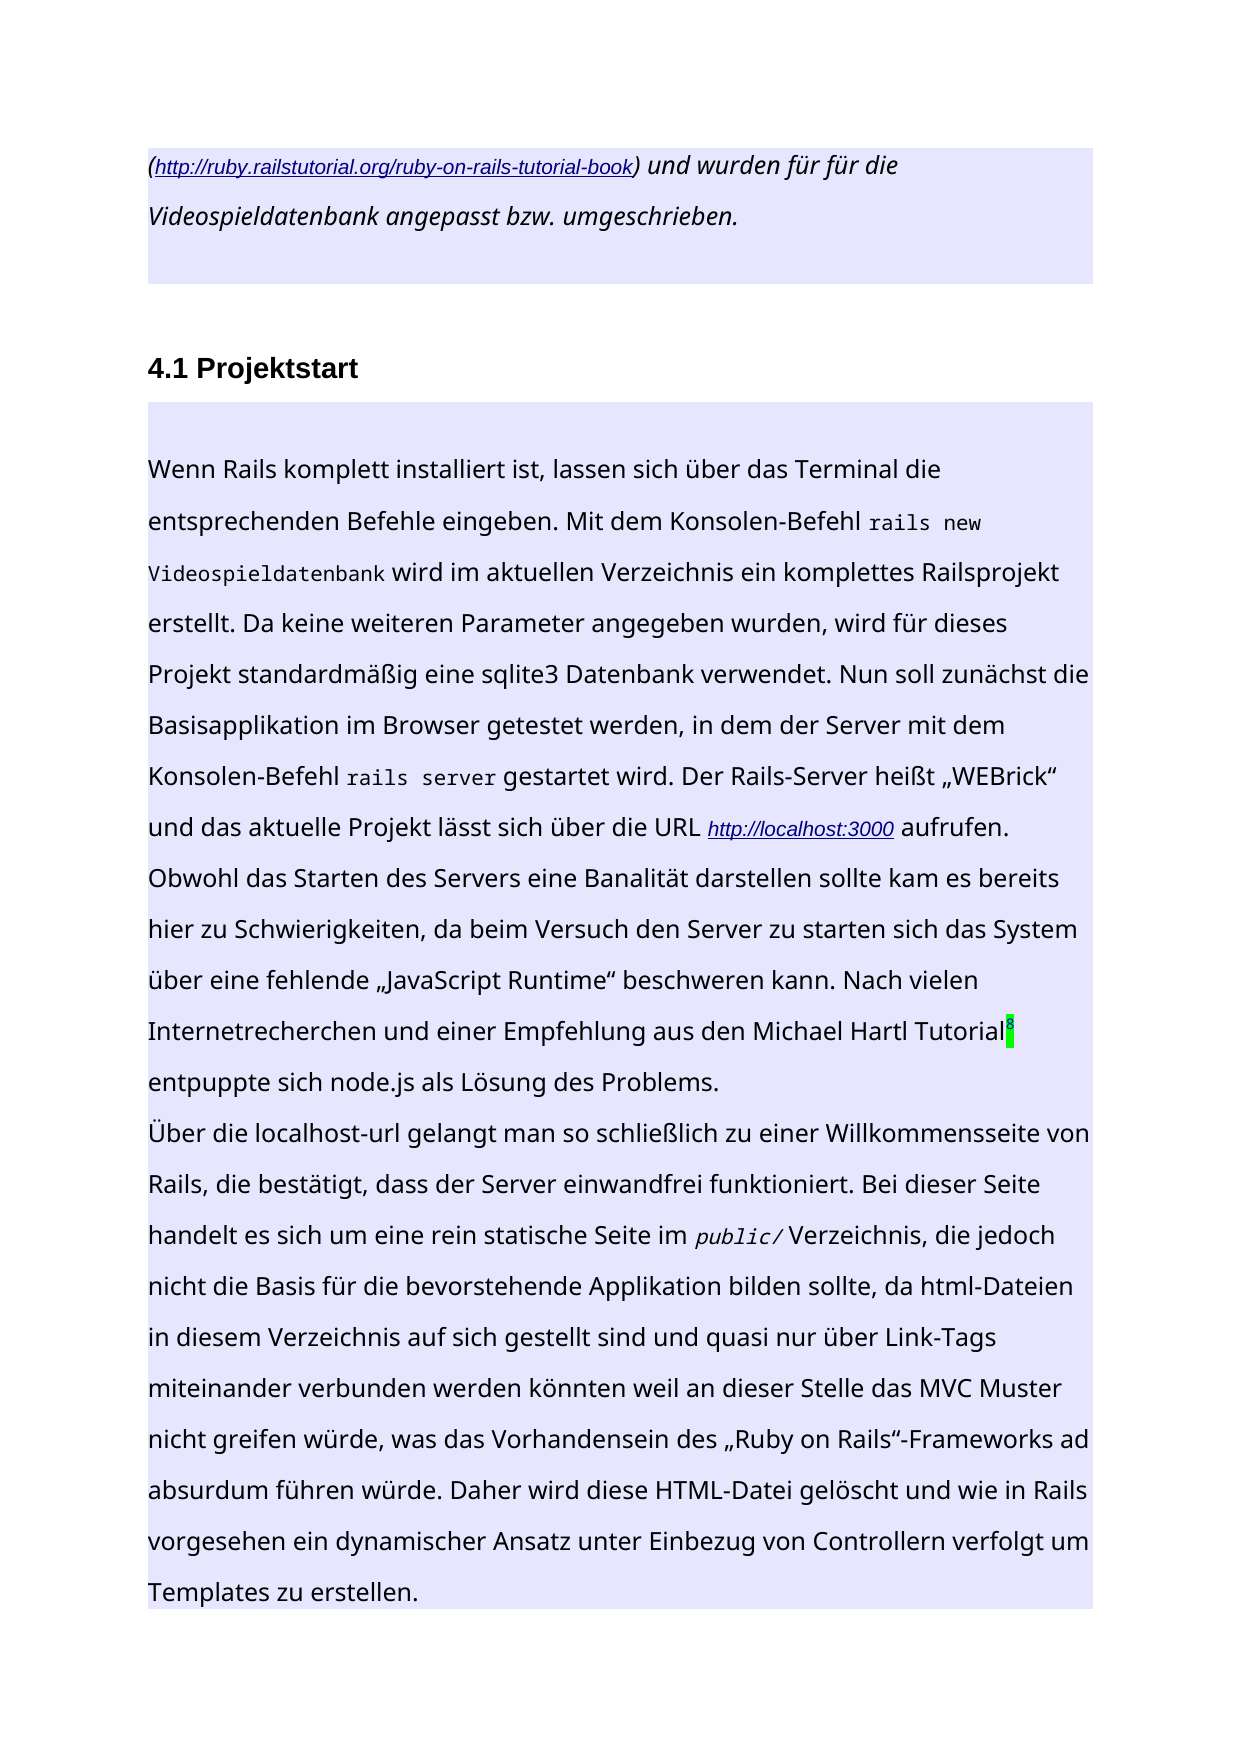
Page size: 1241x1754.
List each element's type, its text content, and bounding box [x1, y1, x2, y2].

text Über die localhost-url gelangt man so schließlich zu einer Willkommensseite von Rails, die bestätigt, dass der Server einwandfrei funktioniert. Bei dieser Seite handelt es sich um eine rein statische Seite im public/ Verzeichnis, die jedoch nicht die Basis für die bevorstehende Applikation bilden sollte, da html-Dateien in diesem Verzeichnis auf sich gestellt sind und quasi nur über Link-Tags miteinander verbunden werden könnten weil an dieser Stelle das MVC Muster nicht greifen würde, was das Vorhandensein des „Ruby on Rails“-Frameworks ad absurdum führen würde. Daher wird diese HTML-Datei gelöscht und wie in Rails vorgesehen ein dynamischer Ansatz unter Einbezug von Controllern verfolgt um Templates zu erstellen. [148, 1116, 1093, 1609]
text (http://ruby.railstutorial.org/ruby-on-rails-tutorial-book) und wurden für für die Videospieldatenbank angepasst bzw. umgeschrieben. [148, 148, 1093, 233]
subtitle 4.1 Projektstart [148, 351, 1093, 385]
text Wenn Rails komplett installiert ist, lassen sich über das Terminal die entsprechenden Befehle eingeben. Mit dem Konsolen-Befehl rails new Videospieldatenbank wird im aktuellen Verzeichnis ein komplettes Railsprojekt erstellt. Da keine weiteren Parameter angegeben wurden, wird für dieses Projekt standardmäßig eine sqlite3 Datenbank verwendet. Nun soll zunächst die Basisapplikation im Browser getestet werden, in dem der Server mit dem Konsolen-Befehl rails server gestartet wird. Der Rails-Server heißt „WEBrick“ und das aktuelle Projekt lässt sich über die URL http://localhost:3000 aufrufen. Obwohl das Starten des Servers eine Banalität darstellen sollte kam es bereits hier zu Schwierigkeiten, da beim Versuch den Server zu starten sich das System über eine fehlende „JavaScript Runtime“ beschweren kann. Nach vielen Internetrecherchen und einer Empfehlung aus den Michael Hartl Tutorial8 entpuppte sich node.js als Lösung des Problems. [148, 452, 1093, 1099]
